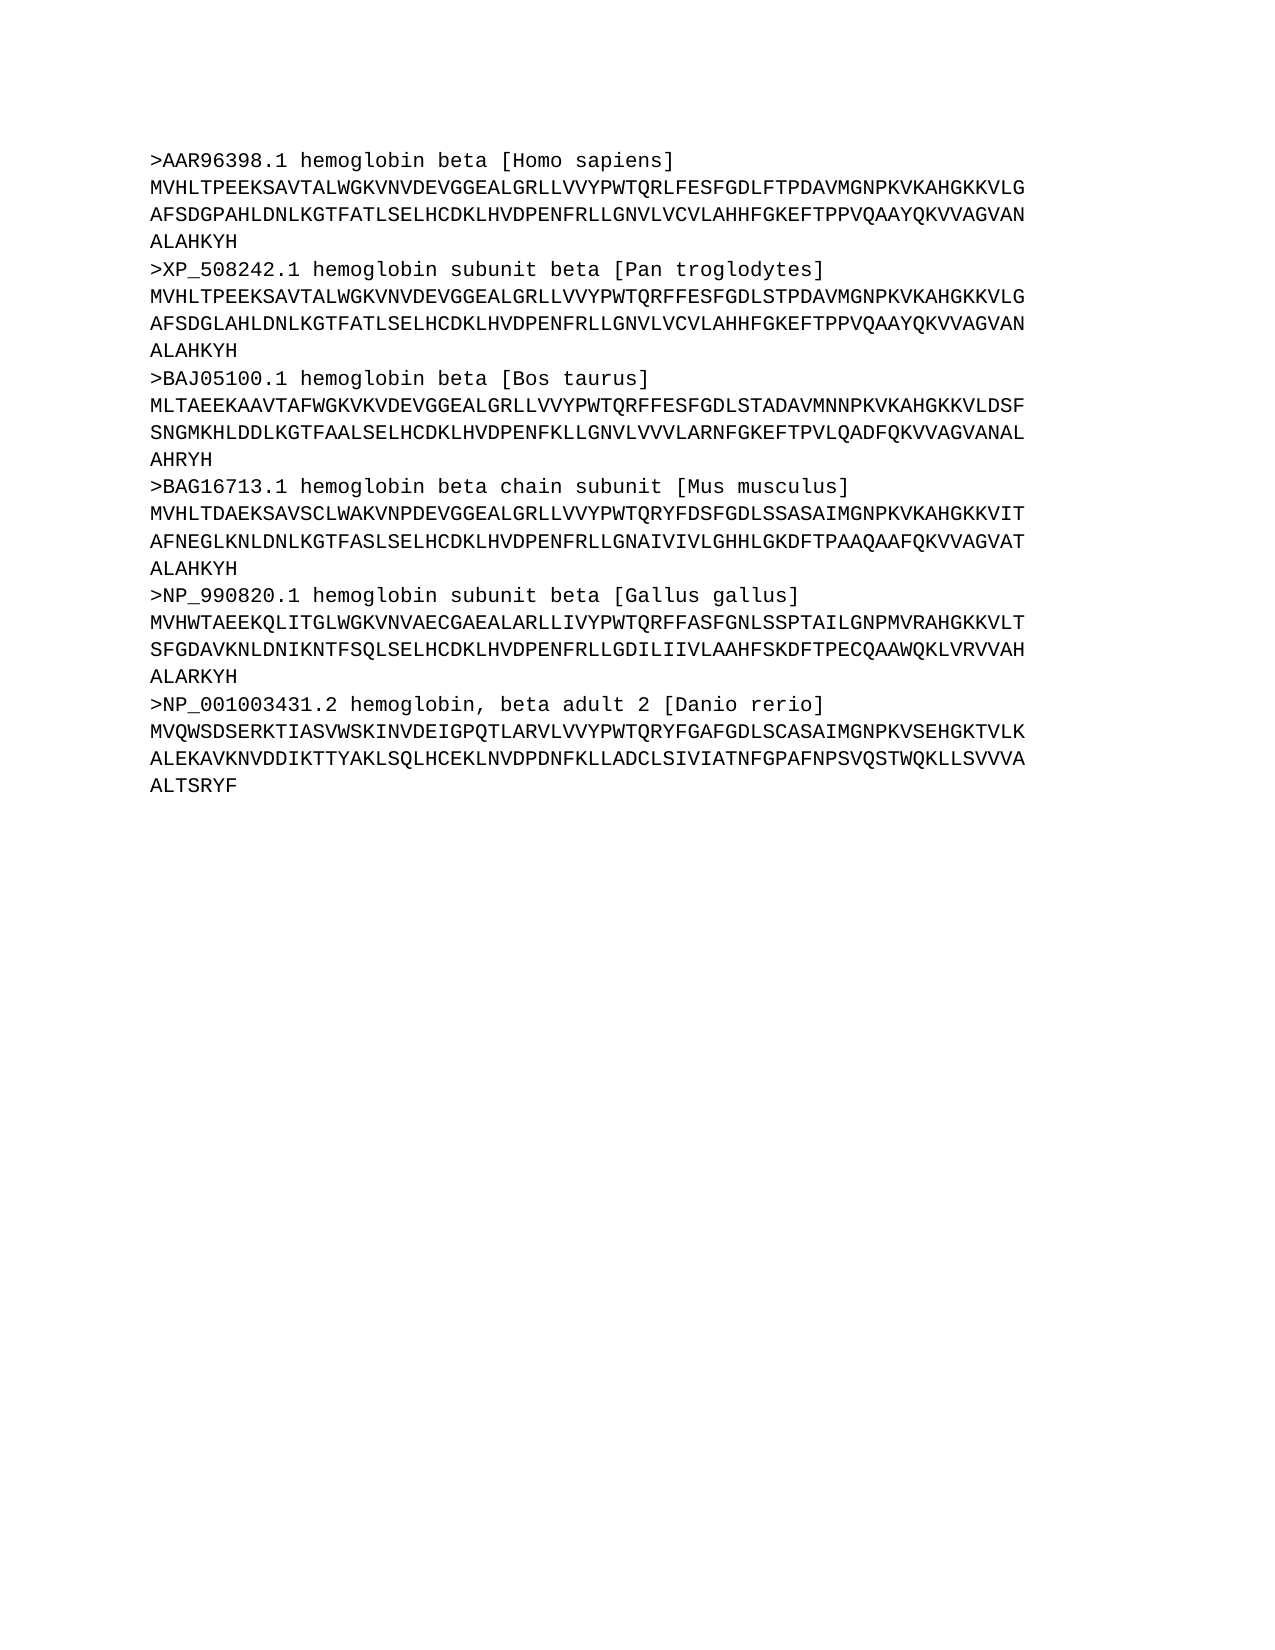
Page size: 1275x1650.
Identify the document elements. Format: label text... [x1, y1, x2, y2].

text >BAJ05100.1 hemoglobin beta [Bos taurus] [150, 367, 1125, 391]
text ALARKYH [150, 667, 1125, 690]
text ALAHKYH [150, 340, 1125, 364]
text MVHLTPEEKSAVTALWGKVNVDEVGGEALGRLLVVYPWTQRFFESFGDLSTPDAVMGNPKVKAHGKKVLG [150, 286, 1125, 309]
text ALTSRYF [150, 775, 1125, 799]
text >XP_508242.1 hemoglobin subunit beta [Pan troglodytes] [150, 259, 1125, 282]
text MVHLTPEEKSAVTALWGKVNVDEVGGEALGRLLVVYPWTQRLFESFGDLFTPDAVMGNPKVKAHGKKVLG [150, 177, 1125, 201]
text AFSDGPAHLDNLKGTFATLSELHCDKLHVDPENFRLLGNVLVCVLAHHFGKEFTPPVQAAYQKVVAGVAN [150, 204, 1125, 228]
text >NP_001003431.2 hemoglobin, beta adult 2 [Danio rerio] [150, 694, 1125, 717]
text AFSDGLAHLDNLKGTFATLSELHCDKLHVDPENFRLLGNVLVCVLAHHFGKEFTPPVQAAYQKVVAGVAN [150, 313, 1125, 337]
text AHRYH [150, 449, 1125, 473]
text >AAR96398.1 hemoglobin beta [Homo sapiens] [150, 150, 1125, 174]
text AFNEGLKNLDNLKGTFASLSELHCDKLHVDPENFRLLGNAIVIVLGHHLGKDFTPAAQAAFQKVVAGVAT [150, 531, 1125, 554]
text MVHLTDAEKSAVSCLWAKVNPDEVGGEALGRLLVVYPWTQRYFDSFGDLSSASAIMGNPKVKAHGKKVIT [150, 503, 1125, 527]
text SFGDAVKNLDNIKNTFSQLSELHCDKLHVDPENFRLLGDILIIVLAAHFSKDFTPECQAAWQKLVRVVAH [150, 639, 1125, 663]
text >NP_990820.1 hemoglobin subunit beta [Gallus gallus] [150, 585, 1125, 609]
text >BAG16713.1 hemoglobin beta chain subunit [Mus musculus] [150, 476, 1125, 500]
text ALAHKYH [150, 558, 1125, 581]
text SNGMKHLDDLKGTFAALSELHCDKLHVDPENFKLLGNVLVVVLARNFGKEFTPVLQADFQKVVAGVANAL [150, 422, 1125, 446]
text ALEKAVKNVDDIKTTYAKLSQLHCEKLNVDPDNFKLLADCLSIVIATNFGPAFNPSVQSTWQKLLSVVVA [150, 748, 1125, 772]
text ALAHKYH [150, 232, 1125, 255]
text MVHWTAEEKQLITGLWGKVNVAECGAEALARLLIVYPWTQRFFASFGNLSSPTAILGNPMVRAHGKKVLT [150, 612, 1125, 636]
text MVQWSDSERKTIASVWSKINVDEIGPQTLARVLVVYPWTQRYFGAFGDLSCASAIMGNPKVSEHGKTVLK [150, 721, 1125, 744]
text MLTAEEKAAVTAFWGKVKVDEVGGEALGRLLVVYPWTQRFFESFGDLSTADAVMNNPKVKAHGKKVLDSF [150, 395, 1125, 418]
